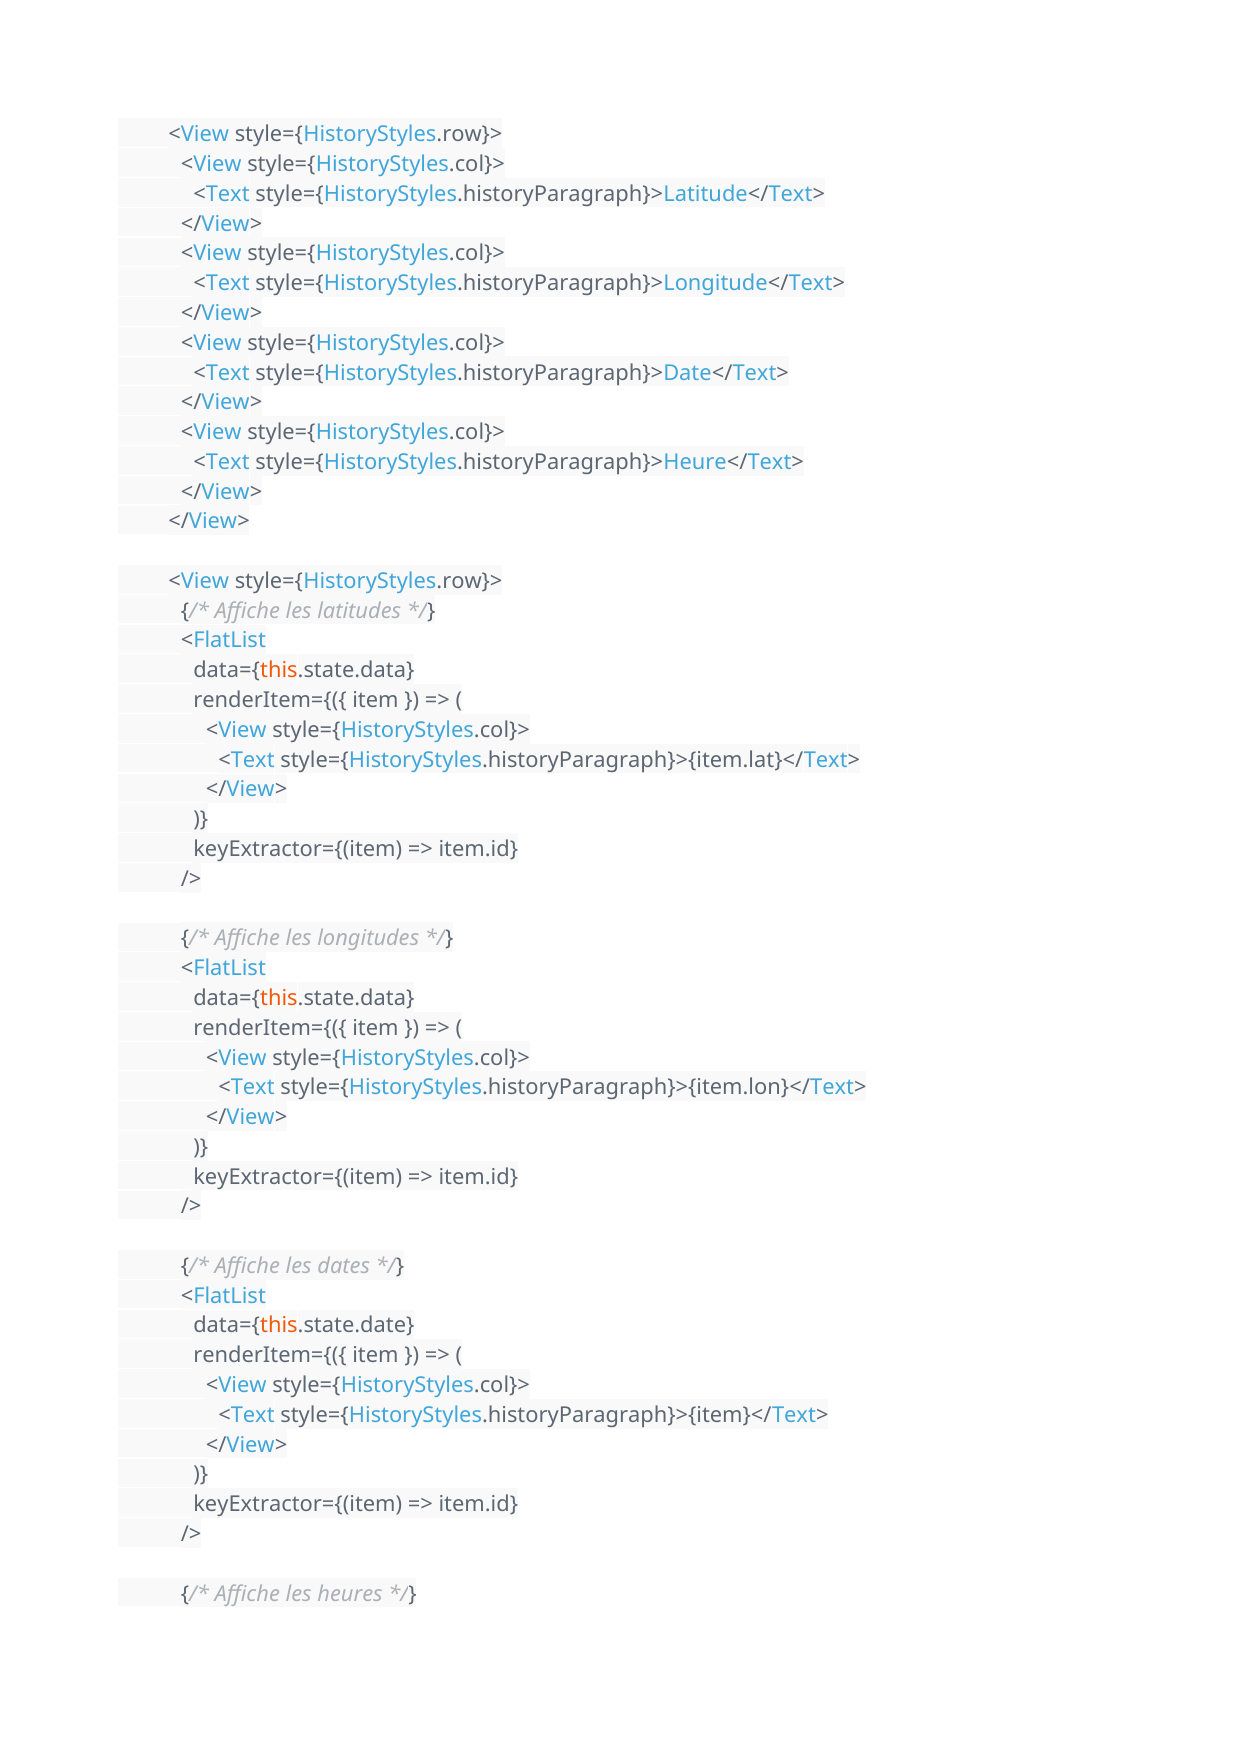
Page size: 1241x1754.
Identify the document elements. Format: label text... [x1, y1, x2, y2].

text {/* Affiche les latitudes */} [118, 595, 1122, 624]
text <Text style={HistoryStyles.historyParagraph}>{item.lon}</Text> [118, 1071, 1122, 1101]
text {/* Affiche les dates */} [118, 1250, 1122, 1280]
text data={this.state.data} [118, 654, 1122, 684]
text </View> [118, 773, 1122, 803]
text <View style={HistoryStyles.row}> [118, 118, 1122, 148]
text {/* Affiche les heures */} [118, 1577, 1122, 1607]
text data={this.state.date} [118, 1309, 1122, 1339]
text <View style={HistoryStyles.col}> [118, 148, 1122, 178]
text </View> [118, 207, 1122, 237]
text <FlatList [118, 952, 1122, 982]
text <Text style={HistoryStyles.historyParagraph}>Latitude</Text> [118, 178, 1122, 207]
text )} [118, 1131, 1122, 1161]
text <View style={HistoryStyles.row}> [118, 565, 1122, 595]
text <View style={HistoryStyles.col}> [118, 1369, 1122, 1399]
text <View style={HistoryStyles.col}> [118, 237, 1122, 267]
text /> [118, 863, 1122, 893]
text </View> [118, 1429, 1122, 1458]
text </View> [118, 505, 1122, 535]
text <FlatList [118, 1280, 1122, 1309]
text keyExtractor={(item) => item.id} [118, 1488, 1122, 1518]
text <Text style={HistoryStyles.historyParagraph}>Heure</Text> [118, 446, 1122, 476]
text {/* Affiche les longitudes */} [118, 922, 1122, 952]
text renderItem={({ item }) => ( [118, 1339, 1122, 1369]
text renderItem={({ item }) => ( [118, 1012, 1122, 1041]
text <Text style={HistoryStyles.historyParagraph}>Date</Text> [118, 356, 1122, 386]
text </View> [118, 297, 1122, 327]
text </View> [118, 386, 1122, 416]
text <View style={HistoryStyles.col}> [118, 714, 1122, 744]
text <View style={HistoryStyles.col}> [118, 327, 1122, 356]
text )} [118, 1458, 1122, 1488]
text <Text style={HistoryStyles.historyParagraph}>{item.lat}</Text> [118, 744, 1122, 773]
text /> [118, 1190, 1122, 1220]
text <View style={HistoryStyles.col}> [118, 416, 1122, 446]
text </View> [118, 476, 1122, 505]
text </View> [118, 1101, 1122, 1131]
text renderItem={({ item }) => ( [118, 684, 1122, 714]
text <Text style={HistoryStyles.historyParagraph}>{item}</Text> [118, 1399, 1122, 1429]
text )} [118, 803, 1122, 833]
text keyExtractor={(item) => item.id} [118, 833, 1122, 863]
text <Text style={HistoryStyles.historyParagraph}>Longitude</Text> [118, 267, 1122, 297]
text <View style={HistoryStyles.col}> [118, 1041, 1122, 1071]
text <FlatList [118, 624, 1122, 654]
text /> [118, 1518, 1122, 1548]
text keyExtractor={(item) => item.id} [118, 1161, 1122, 1190]
text data={this.state.data} [118, 982, 1122, 1012]
